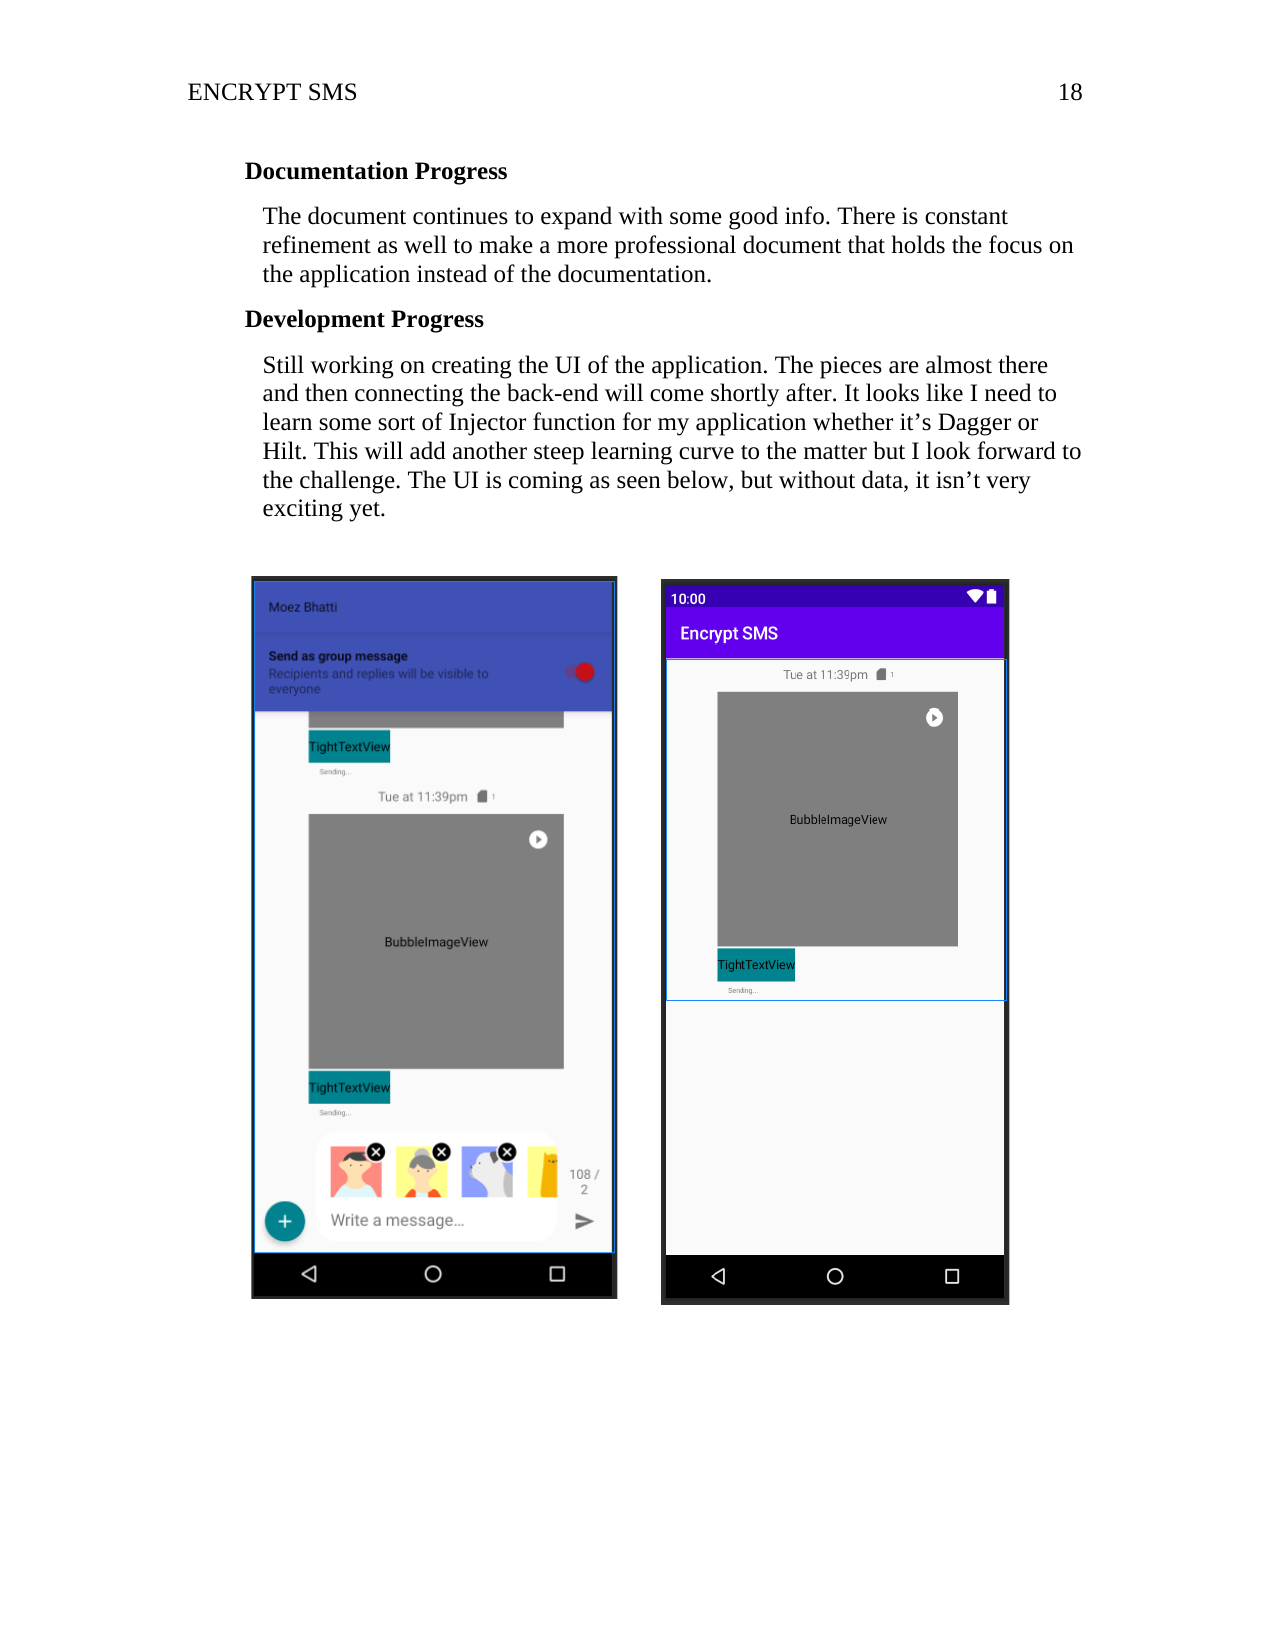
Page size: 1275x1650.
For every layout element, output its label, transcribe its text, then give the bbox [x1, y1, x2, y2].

subtitle Documentation Progress [244, 156, 1087, 185]
subtitle Development Progress [244, 304, 1087, 333]
picture [251, 576, 618, 1299]
picture [661, 579, 1010, 1305]
text The document continues to expand with some good info. There is constant refinement as well to make a more professional document that holds the focus on the application instead of the documentation. [187, 201, 1087, 288]
text Still working on creating the UI of the application. The pieces are almost there and then connecting the back-end will come shortly after. It looks like I need to learn some sort of Injector function for my application whether it’s Dagger or Hilt. This will add another steep learning curve to the matter but I look forward to the challenge. The UI is coming as seen below, but without data, it isn’t very exciting yet. [187, 350, 1087, 522]
